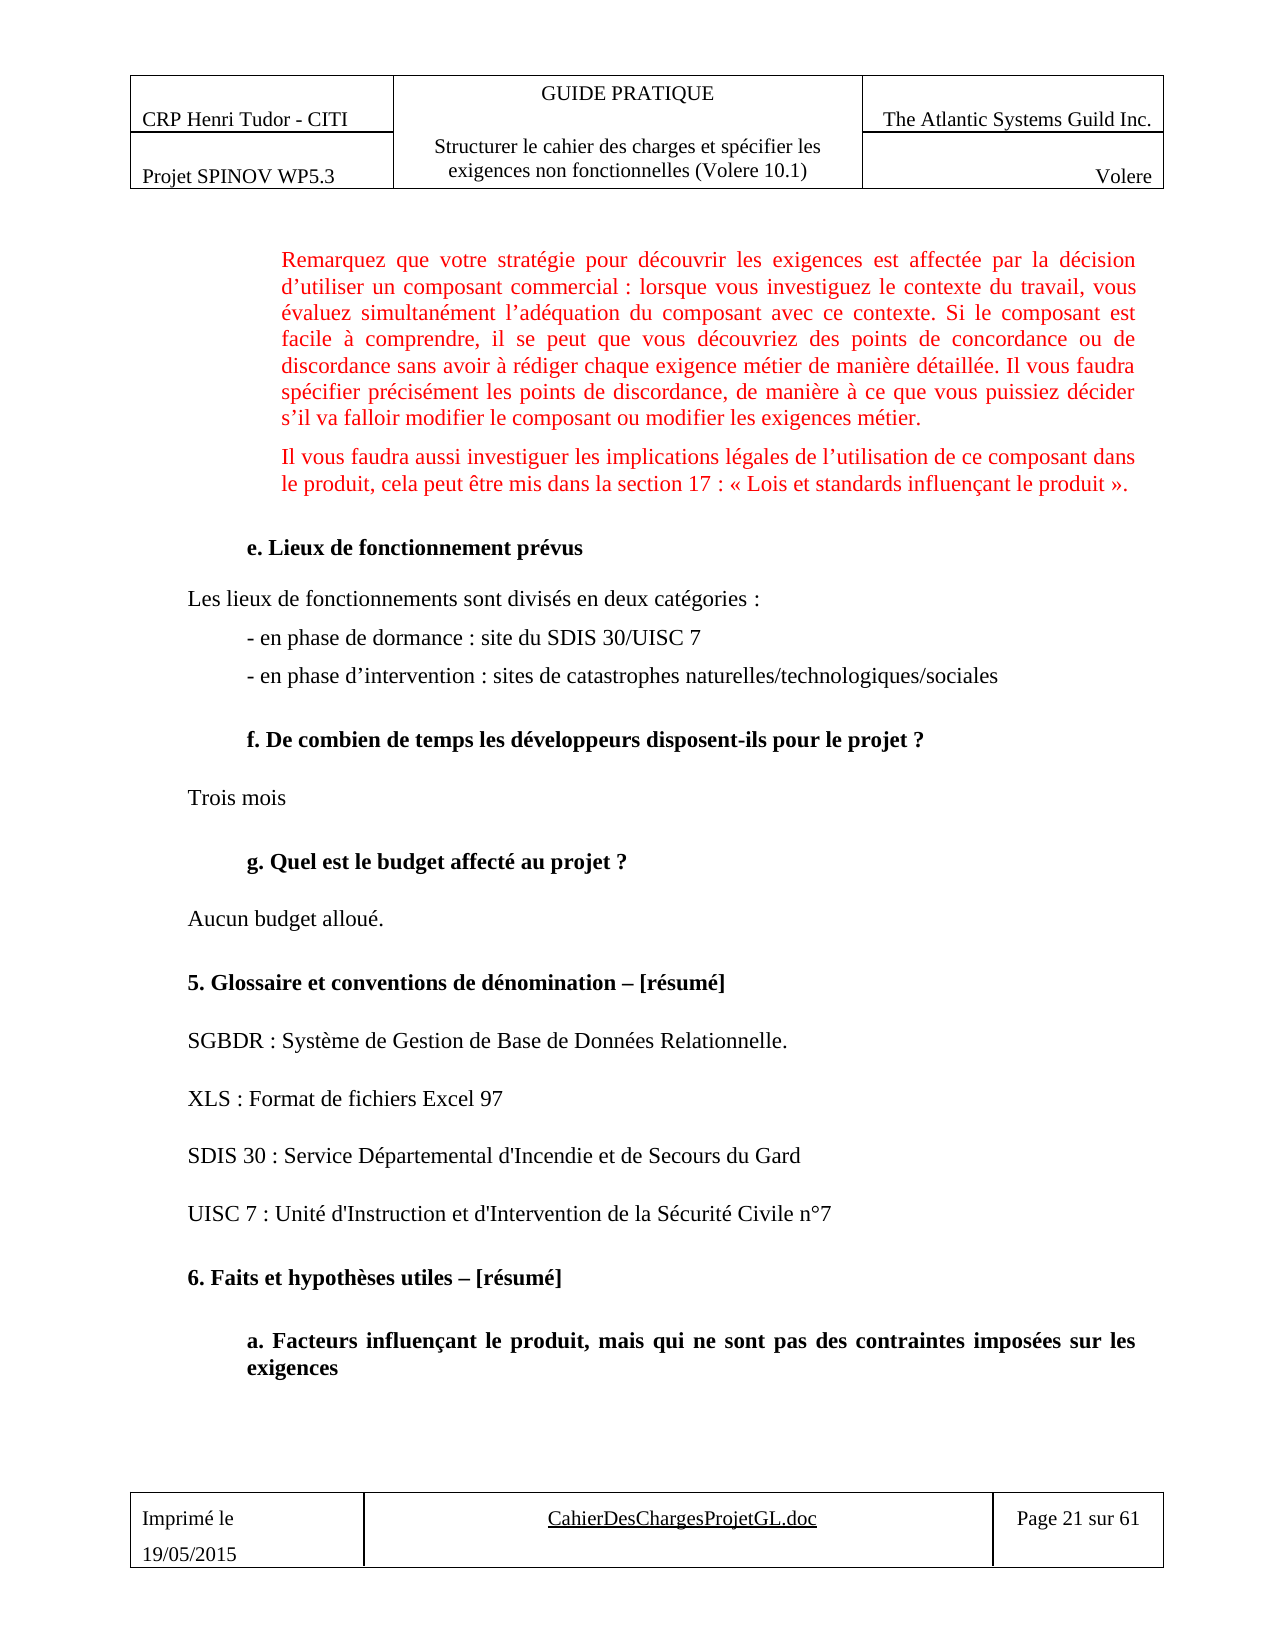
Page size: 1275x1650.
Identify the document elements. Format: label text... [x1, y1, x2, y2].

text - en phase d’intervention : sites de catastrophes naturelles/technologiques/sociales [187, 663, 1137, 689]
subtitle 5. Glossaire et conventions de dénomination – [résumé] [187, 969, 1137, 996]
text XLS : Format de fichiers Excel 97 [187, 1084, 1137, 1111]
text SDIS 30 : Service Départemental d'Incendie et de Secours du Gard [187, 1142, 1137, 1168]
subtitle g. Quel est le budget affecté au projet ? [247, 848, 1137, 874]
subtitle e. Lieux de fonctionnement prévus [247, 533, 1137, 560]
text Remarquez que votre stratégie pour découvrir les exigences est affectée par la décision d’utiliser un composant commercial : lorsque vous investiguez le contexte du travail, vous évaluez simultanément l’adéquation du composant avec ce contexte. Si le composant est facile à comprendre, il se peut que vous découvriez des points de concordance ou de discordance sans avoir à rédiger chaque exigence métier de manière détaillée. Il vous faudra spécifier précisément les points de discordance, de manière à ce que vous puissiez décider s’il va falloir modifier le composant ou modifier les exigences métier. [281, 246, 1137, 431]
text Les lieux de fonctionnements sont divisés en deux catégories : [187, 585, 1137, 611]
subtitle f. De combien de temps les développeurs disposent-ils pour le projet ? [247, 726, 1137, 753]
text Il vous faudra aussi investiguer les implications légales de l’utilisation de ce composant dans le produit, cela peut être mis dans la section 17 : « Lois et standards influençant le produit ». [281, 443, 1137, 496]
text Aucun budget alloué. [187, 906, 1137, 932]
text SGBDR : Système de Gestion de Base de Données Relationnelle. [187, 1027, 1137, 1053]
text Trois mois [187, 784, 1137, 810]
subtitle 6. Faits et hypothèses utiles – [résumé] [187, 1264, 1137, 1290]
text - en phase de dormance : site du SDIS 30/UISC 7 [187, 624, 1137, 650]
subtitle a. Facteurs influençant le produit, mais qui ne sont pas des contraintes imposées sur les exigences [247, 1327, 1137, 1380]
text UISC 7 : Unité d'Instruction et d'Intervention de la Sécurité Civile n°7 [187, 1200, 1137, 1226]
